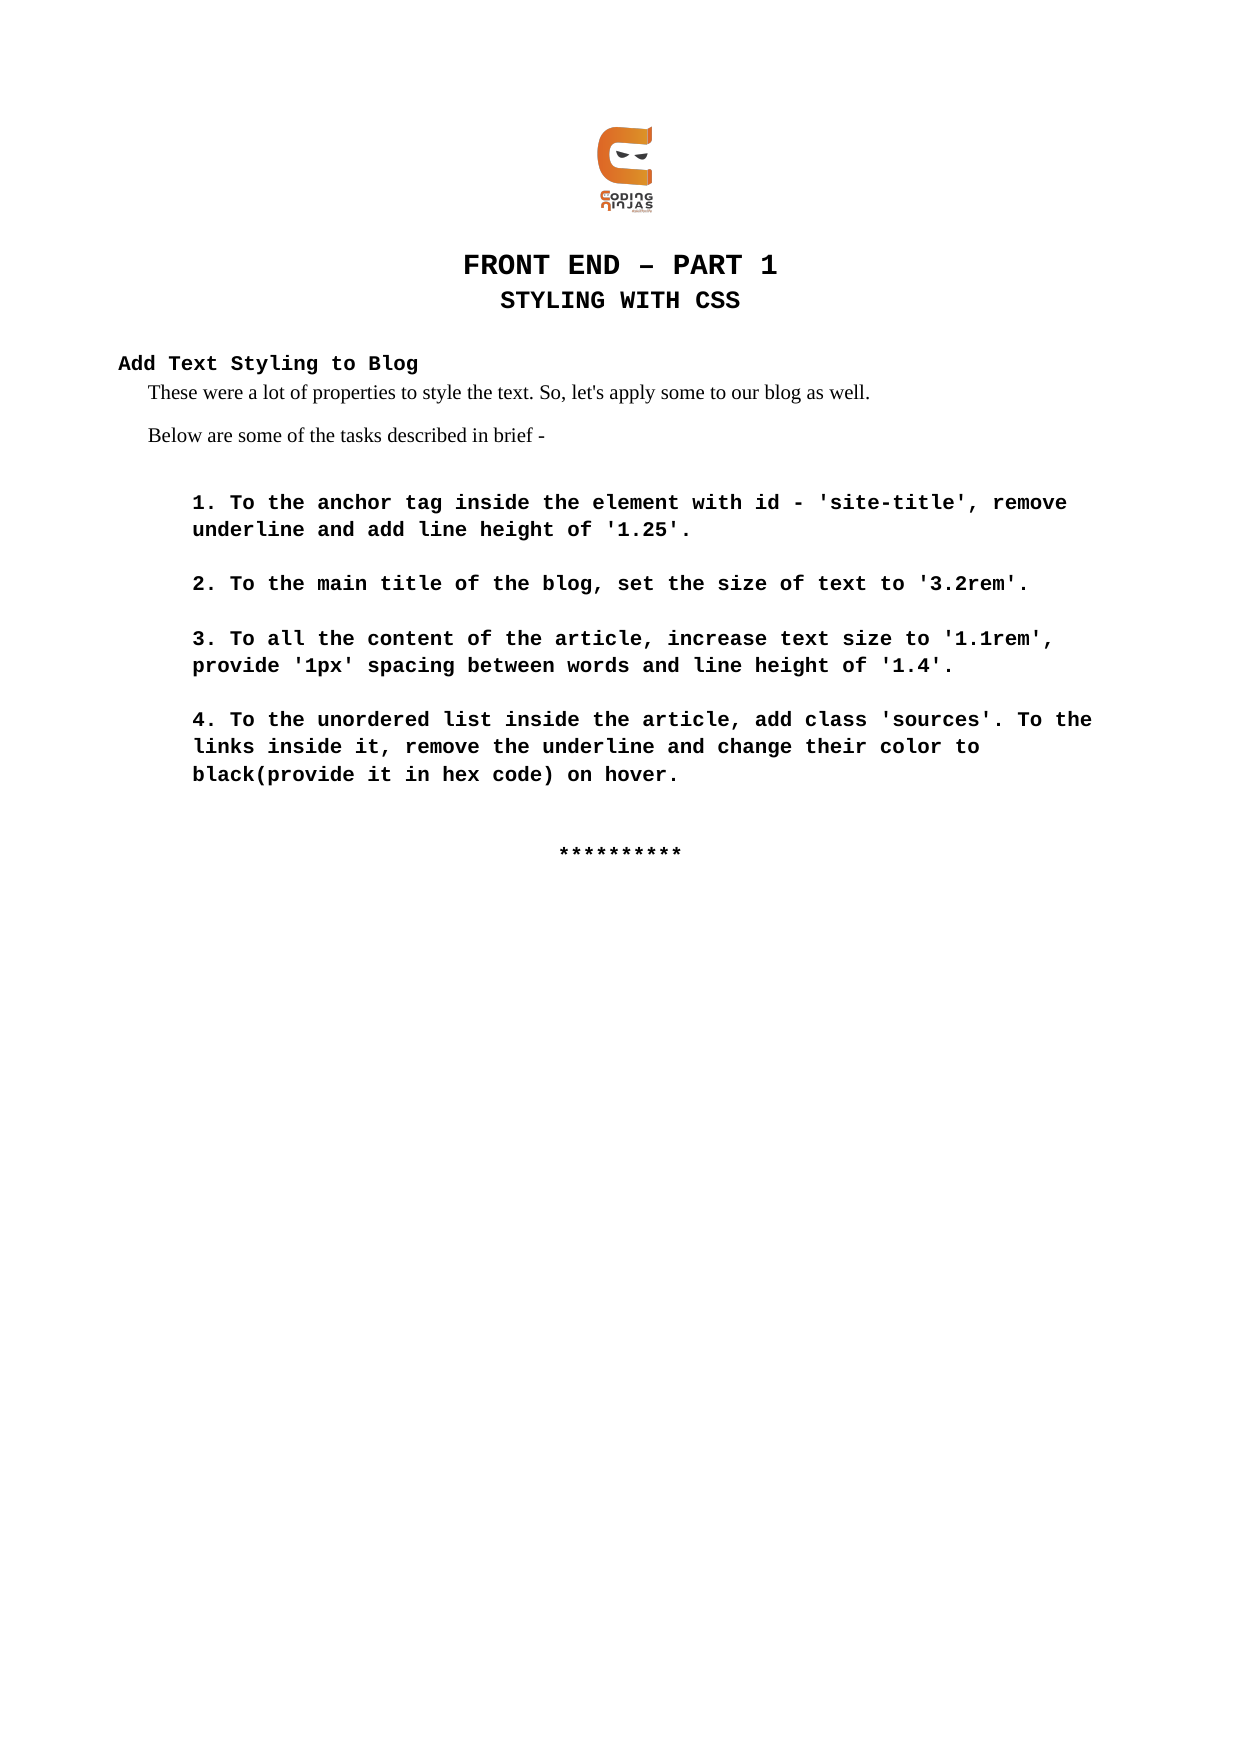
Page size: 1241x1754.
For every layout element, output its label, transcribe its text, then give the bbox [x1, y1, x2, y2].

text 2. To the main title of the blog, set the size of text to '3.2rem'. [192, 573, 1122, 597]
text ********** [118, 845, 1122, 869]
text 1. To the anchor tag inside the element with id - 'site-title', remove underline and add line height of '1.25'. [192, 492, 1122, 543]
text STYLING WITH CSS [118, 288, 1122, 316]
text Below are some of the tasks described in brief - [148, 422, 1122, 447]
picture [578, 122, 672, 217]
text Add Text Styling to Blog [118, 353, 1122, 377]
text These were a lot of properties to style the text. So, let's apply some to our blog as well. [148, 380, 1122, 404]
text 3. To all the content of the article, increase text size to '1.1rem', provide '1px' spacing between words and line height of '1.4'. [192, 628, 1122, 679]
text 4. To the unordered list inside the article, add class 'sources'. To the links inside it, remove the underline and change their color to black(provide it in hex code) on hover. [192, 709, 1122, 787]
text FRONT END – PART 1 [118, 250, 1122, 283]
